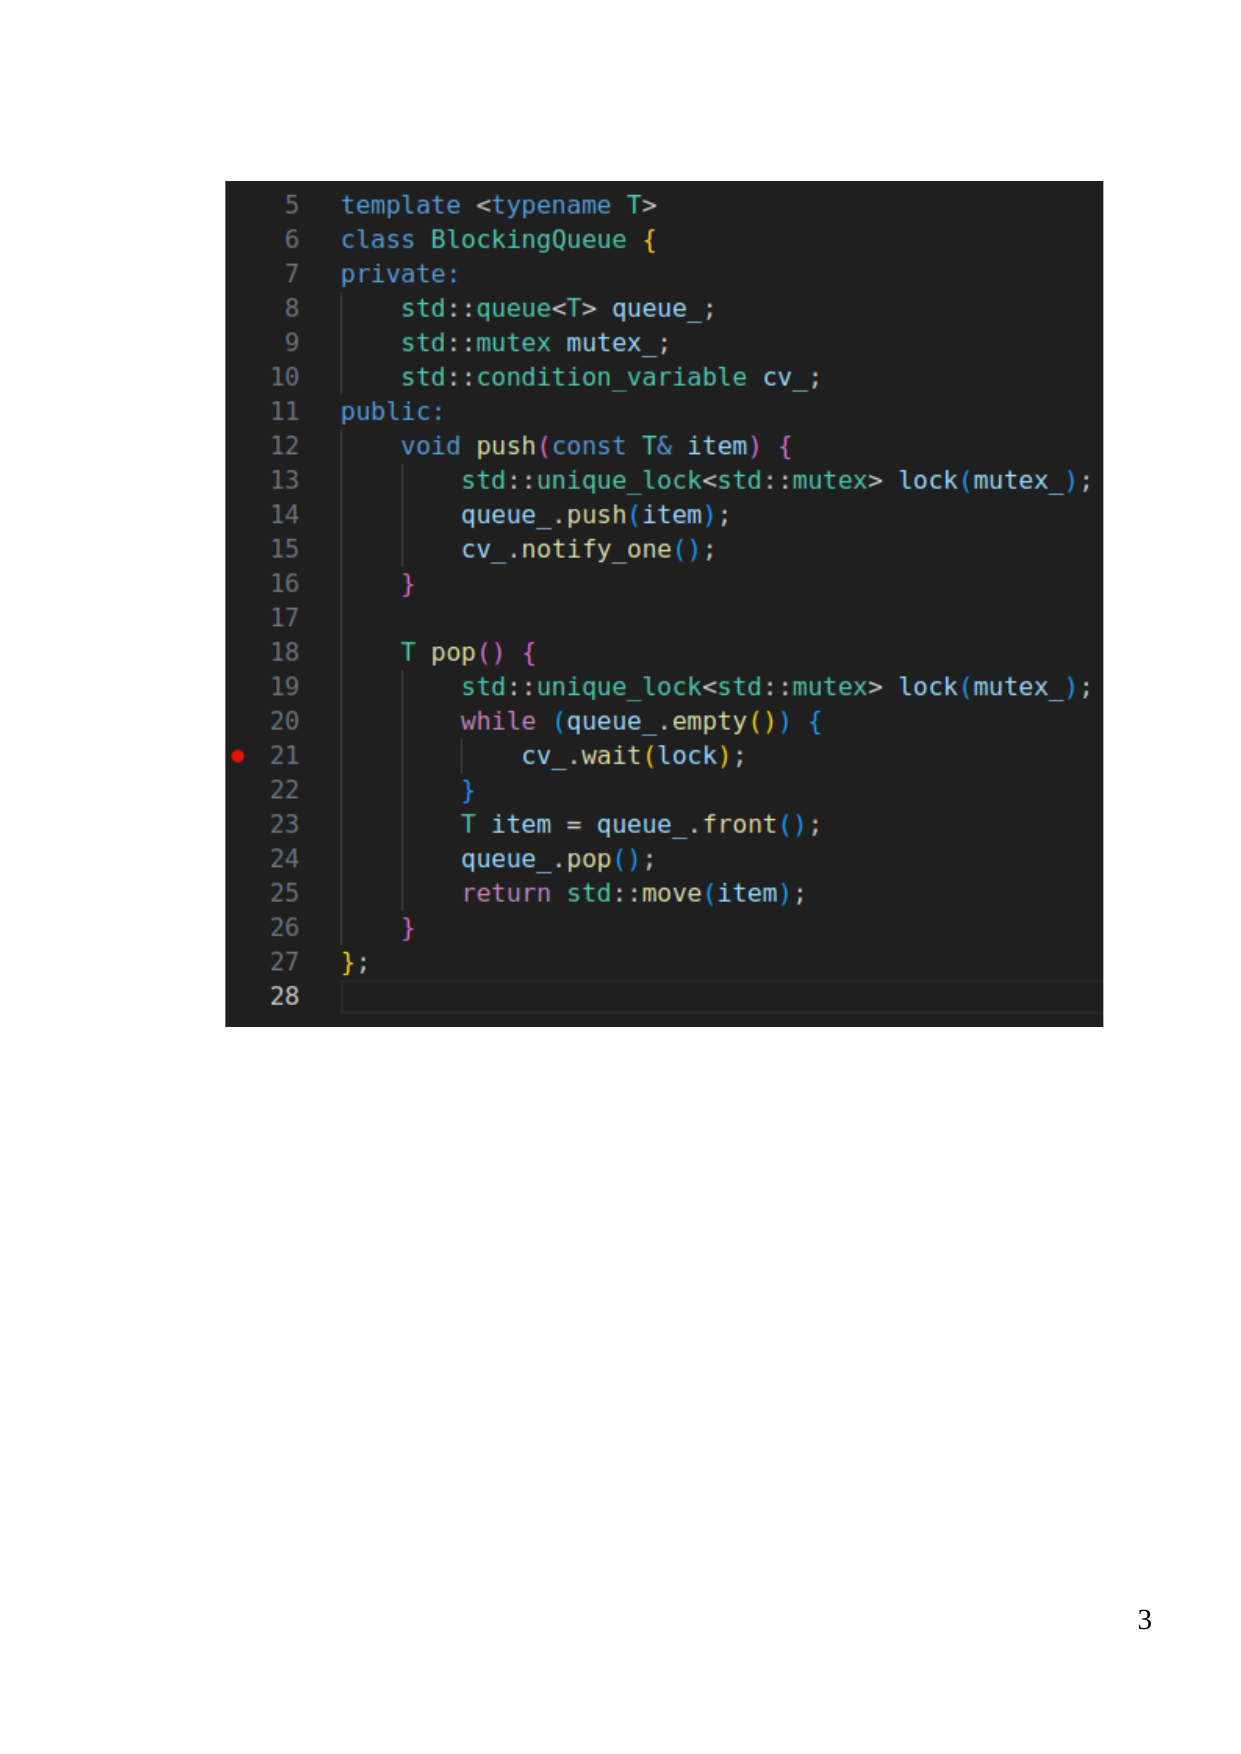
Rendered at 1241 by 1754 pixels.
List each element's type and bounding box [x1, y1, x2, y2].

picture [225, 181, 1104, 1027]
